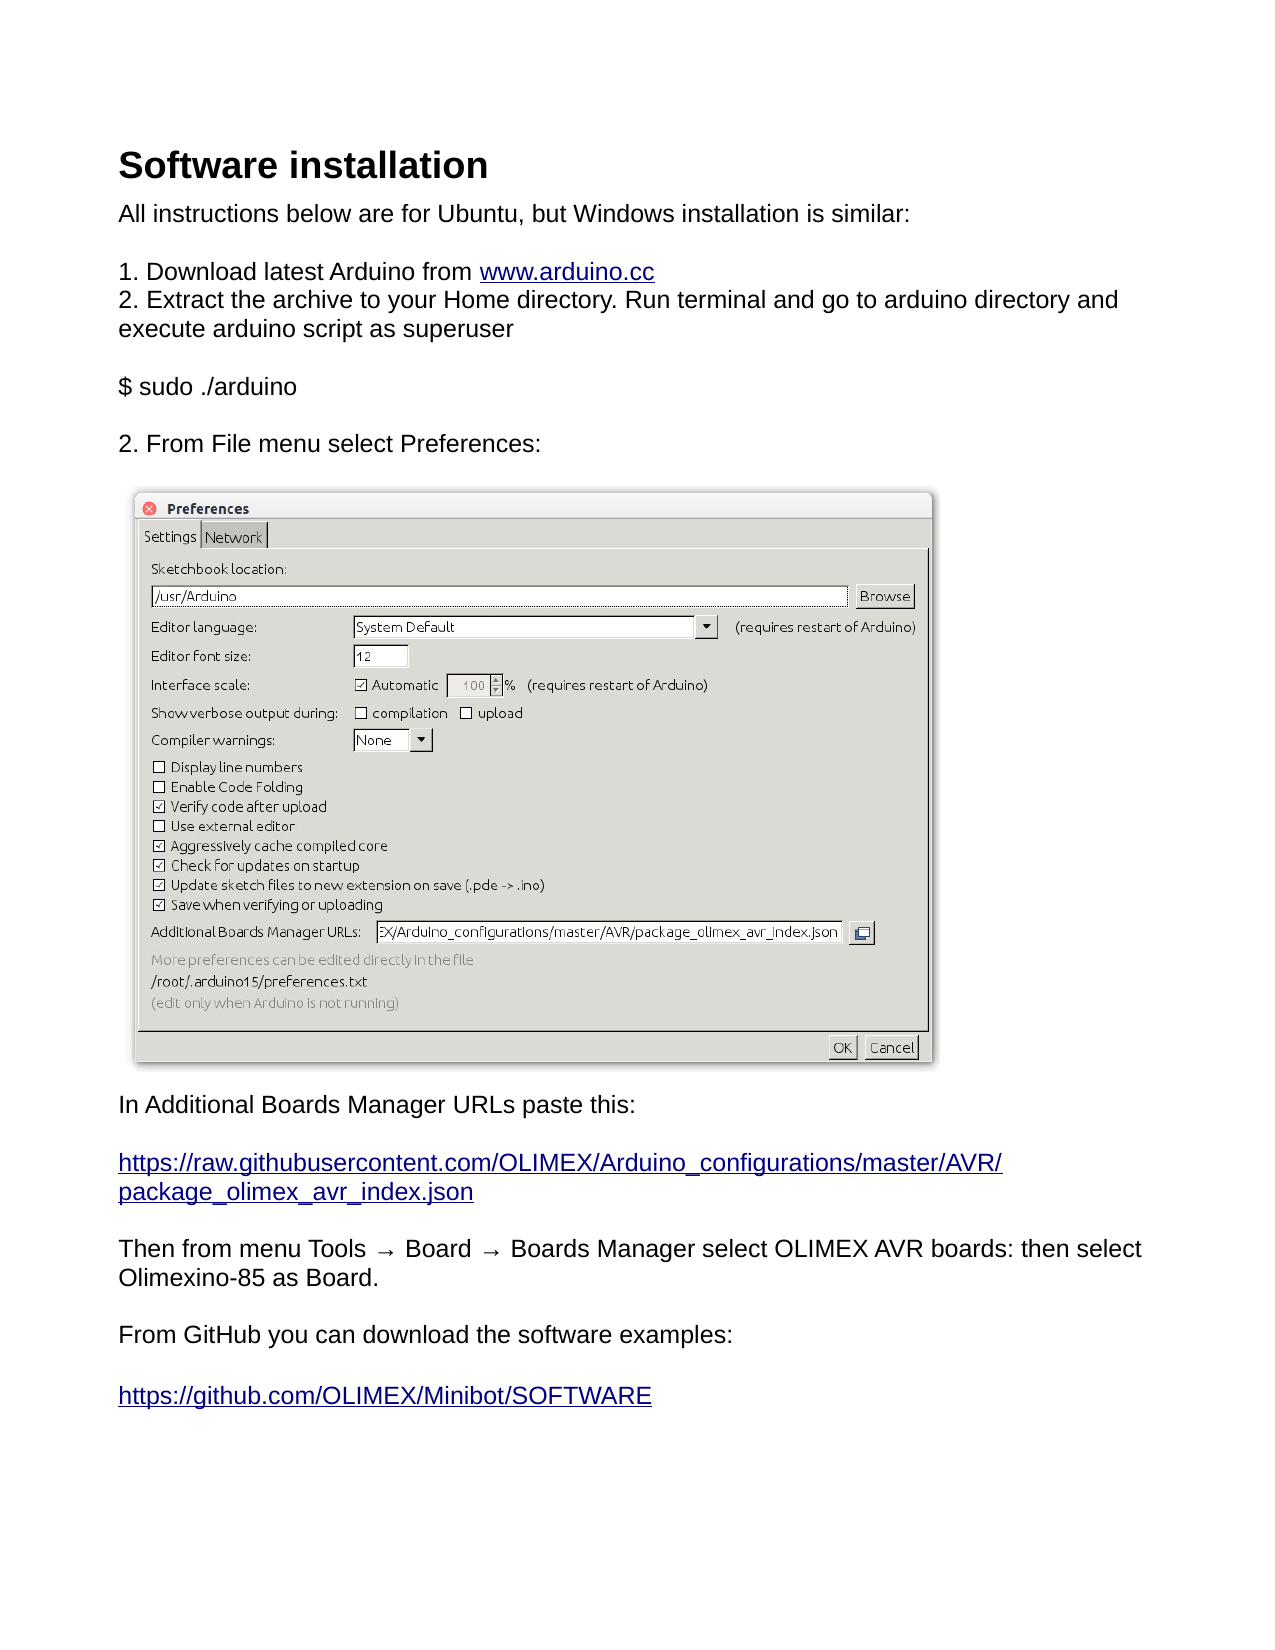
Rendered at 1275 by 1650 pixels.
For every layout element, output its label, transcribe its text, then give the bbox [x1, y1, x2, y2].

text In Additional Boards Manager URLs paste this: [118, 1091, 1157, 1119]
text $ sudo ./arduino [118, 372, 1157, 401]
text 2. From File menu select Preferences: [118, 429, 1157, 458]
text https://github.com/OLIMEX/Minibot/SOFTWARE [118, 1349, 1157, 1418]
text 2. Extract the archive to your Home directory. Run terminal and go to arduino directory and execute arduino script as superuser [118, 286, 1157, 343]
text From GitHub you can download the software examples: [118, 1321, 1157, 1349]
text Then from menu Tools → Board → Boards Manager select OLIMEX AVR boards: then select Olimexino-85 as Board. [118, 1234, 1157, 1292]
text All instructions below are for Ubuntu, but Windows installation is similar: [118, 199, 1157, 228]
text 1. Download latest Arduino from www.arduino.cc [118, 257, 1157, 286]
subtitle Software installation [118, 143, 1157, 187]
text https://raw.githubusercontent.com/OLIMEX/Arduino_configurations/master/AVR/package_olimex_avr_index.json [118, 1148, 1157, 1206]
picture [118, 486, 941, 1072]
